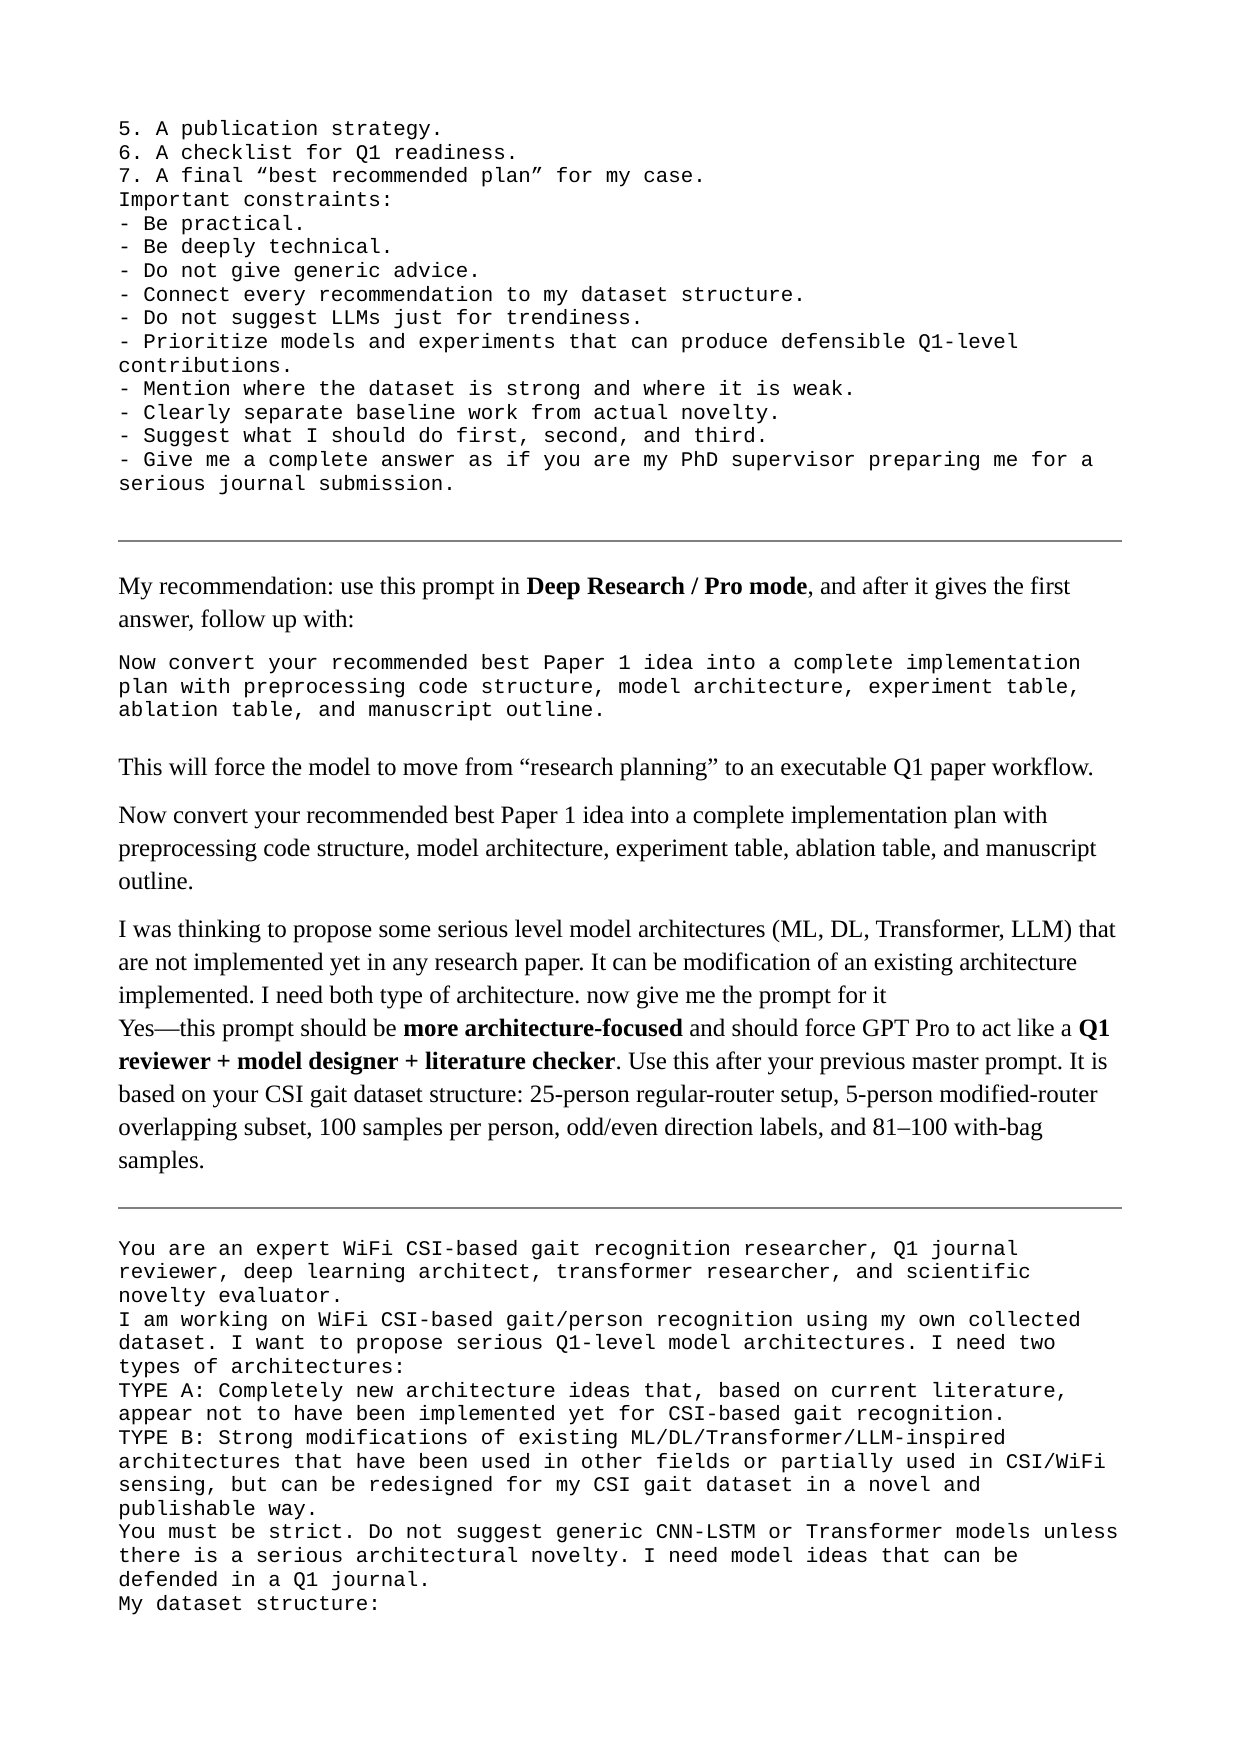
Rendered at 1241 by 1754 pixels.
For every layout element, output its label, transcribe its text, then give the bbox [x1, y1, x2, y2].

text My dataset structure: [118, 1592, 1122, 1616]
text - Clearly separate baseline work from actual novelty. [118, 402, 1122, 426]
text Now convert your recommended best Paper 1 idea into a complete implementation plan with preprocessing code structure, model architecture, experiment table, ablation table, and manuscript outline. [118, 652, 1122, 723]
text I am working on WiFi CSI-based gait/person recognition using my own collected dataset. I want to propose serious Q1-level model architectures. I need two types of architectures: [118, 1309, 1122, 1380]
text - Suggest what I should do first, second, and third. [118, 426, 1122, 449]
text Yes—this prompt should be more architecture-focused and should force GPT Pro to act like a Q1 reviewer + model designer + literature checker. Use this after your previous master prompt. It is based on your CSI gait dataset structure: 25-person regular-router setup, 5-person modified-router overlapping subset, 100 samples per person, odd/even direction labels, and 81–100 with-bag samples. [118, 1013, 1122, 1173]
text TYPE A: Completely new architecture ideas that, based on current literature, appear not to have been implemented yet for CSI-based gait recognition. [118, 1380, 1122, 1427]
text - Connect every recommendation to my dataset structure. [118, 284, 1122, 307]
text 6. A checklist for Q1 readiness. [118, 142, 1122, 165]
text - Mention where the dataset is strong and where it is weak. [118, 378, 1122, 402]
text - Be practical. [118, 213, 1122, 236]
text TYPE B: Strong modifications of existing ML/DL/Transformer/LLM-inspired architectures that have been used in other fields or partially used in CSI/WiFi sensing, but can be redesigned for my CSI gait dataset in a novel and publishable way. [118, 1427, 1122, 1522]
text My recommendation: use this prompt in Deep Research / Pro mode, and after it gives the first answer, follow up with: [118, 571, 1122, 633]
text - Give me a complete answer as if you are my PhD supervisor preparing me for a serious journal submission. [118, 449, 1122, 496]
text - Do not suggest LLMs just for trendiness. [118, 307, 1122, 331]
text This will force the model to move from “research planning” to an executable Q1 paper workflow. [118, 752, 1122, 781]
text Important constraints: [118, 189, 1122, 213]
text - Prioritize models and experiments that can produce defensible Q1-level contributions. [118, 331, 1122, 378]
text You must be strict. Do not suggest generic CNN-LSTM or Transformer models unless there is a serious architectural novelty. I need model ideas that can be defended in a Q1 journal. [118, 1522, 1122, 1592]
text - Be deeply technical. [118, 236, 1122, 260]
text Now convert your recommended best Paper 1 idea into a complete implementation plan with preprocessing code structure, model architecture, experiment table, ablation table, and manuscript outline. [118, 800, 1122, 895]
text 7. A final “best recommended plan” for my case. [118, 165, 1122, 189]
text You are an expert WiFi CSI-based gait recognition researcher, Q1 journal reviewer, deep learning architect, transformer researcher, and scientific novelty evaluator. [118, 1238, 1122, 1309]
text I was thinking to propose some serious level model architectures (ML, DL, Transformer, LLM) that are not implemented yet in any research paper. It can be modification of an existing architecture implemented. I need both type of architecture. now give me the prompt for it [118, 914, 1122, 1008]
text - Do not give generic advice. [118, 260, 1122, 284]
text 5. A publication strategy. [118, 118, 1122, 142]
